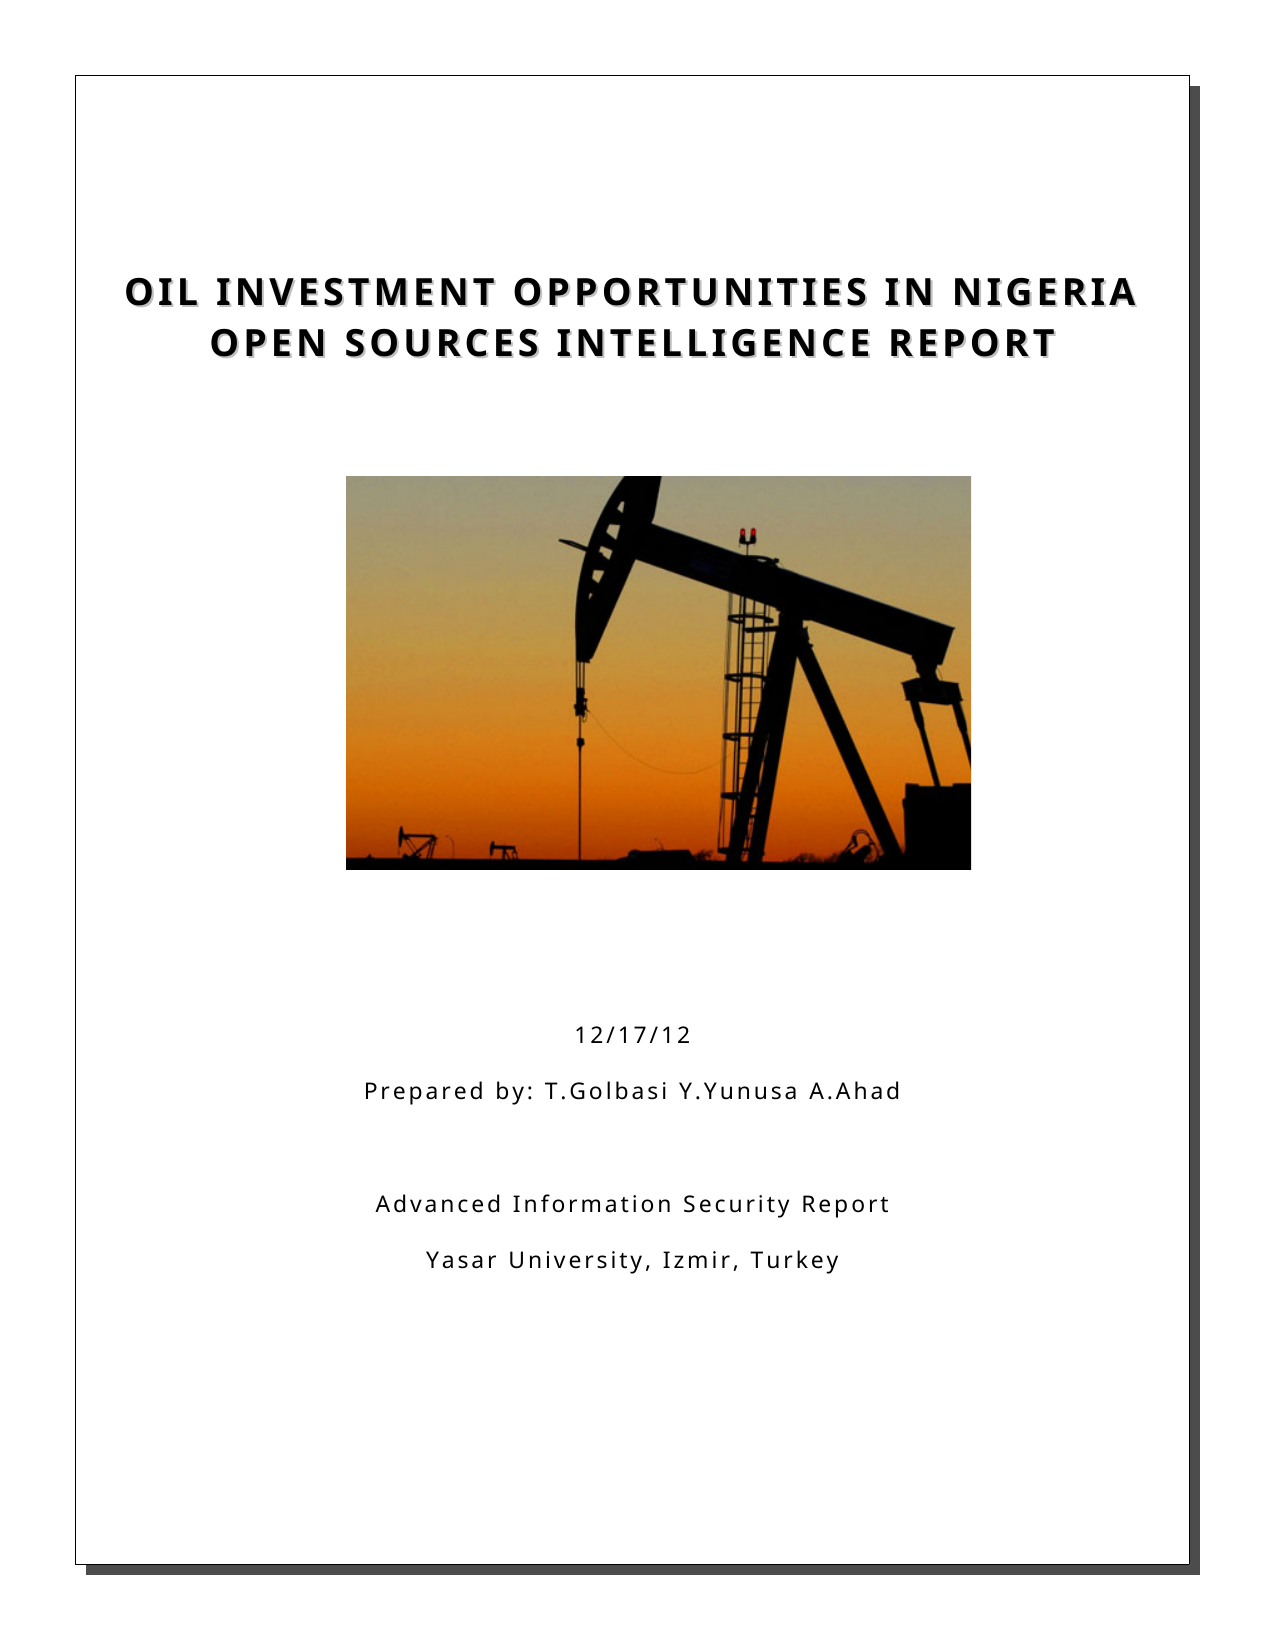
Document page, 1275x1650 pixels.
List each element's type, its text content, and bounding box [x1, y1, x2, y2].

text Advanced Information Security Report [78, 1187, 1186, 1219]
title OIL Investment Opportunıtıes IN NIGERIA OPEN SOURCES INTELLIGENCE REPORT [78, 266, 1186, 368]
text Prepared by: T.Golbasi Y.Yunusa A.Ahad [78, 1075, 1186, 1106]
text 12/17/12 [78, 1019, 1186, 1050]
text Yasar University, Izmir, Turkey [78, 1244, 1186, 1275]
picture [346, 476, 972, 870]
